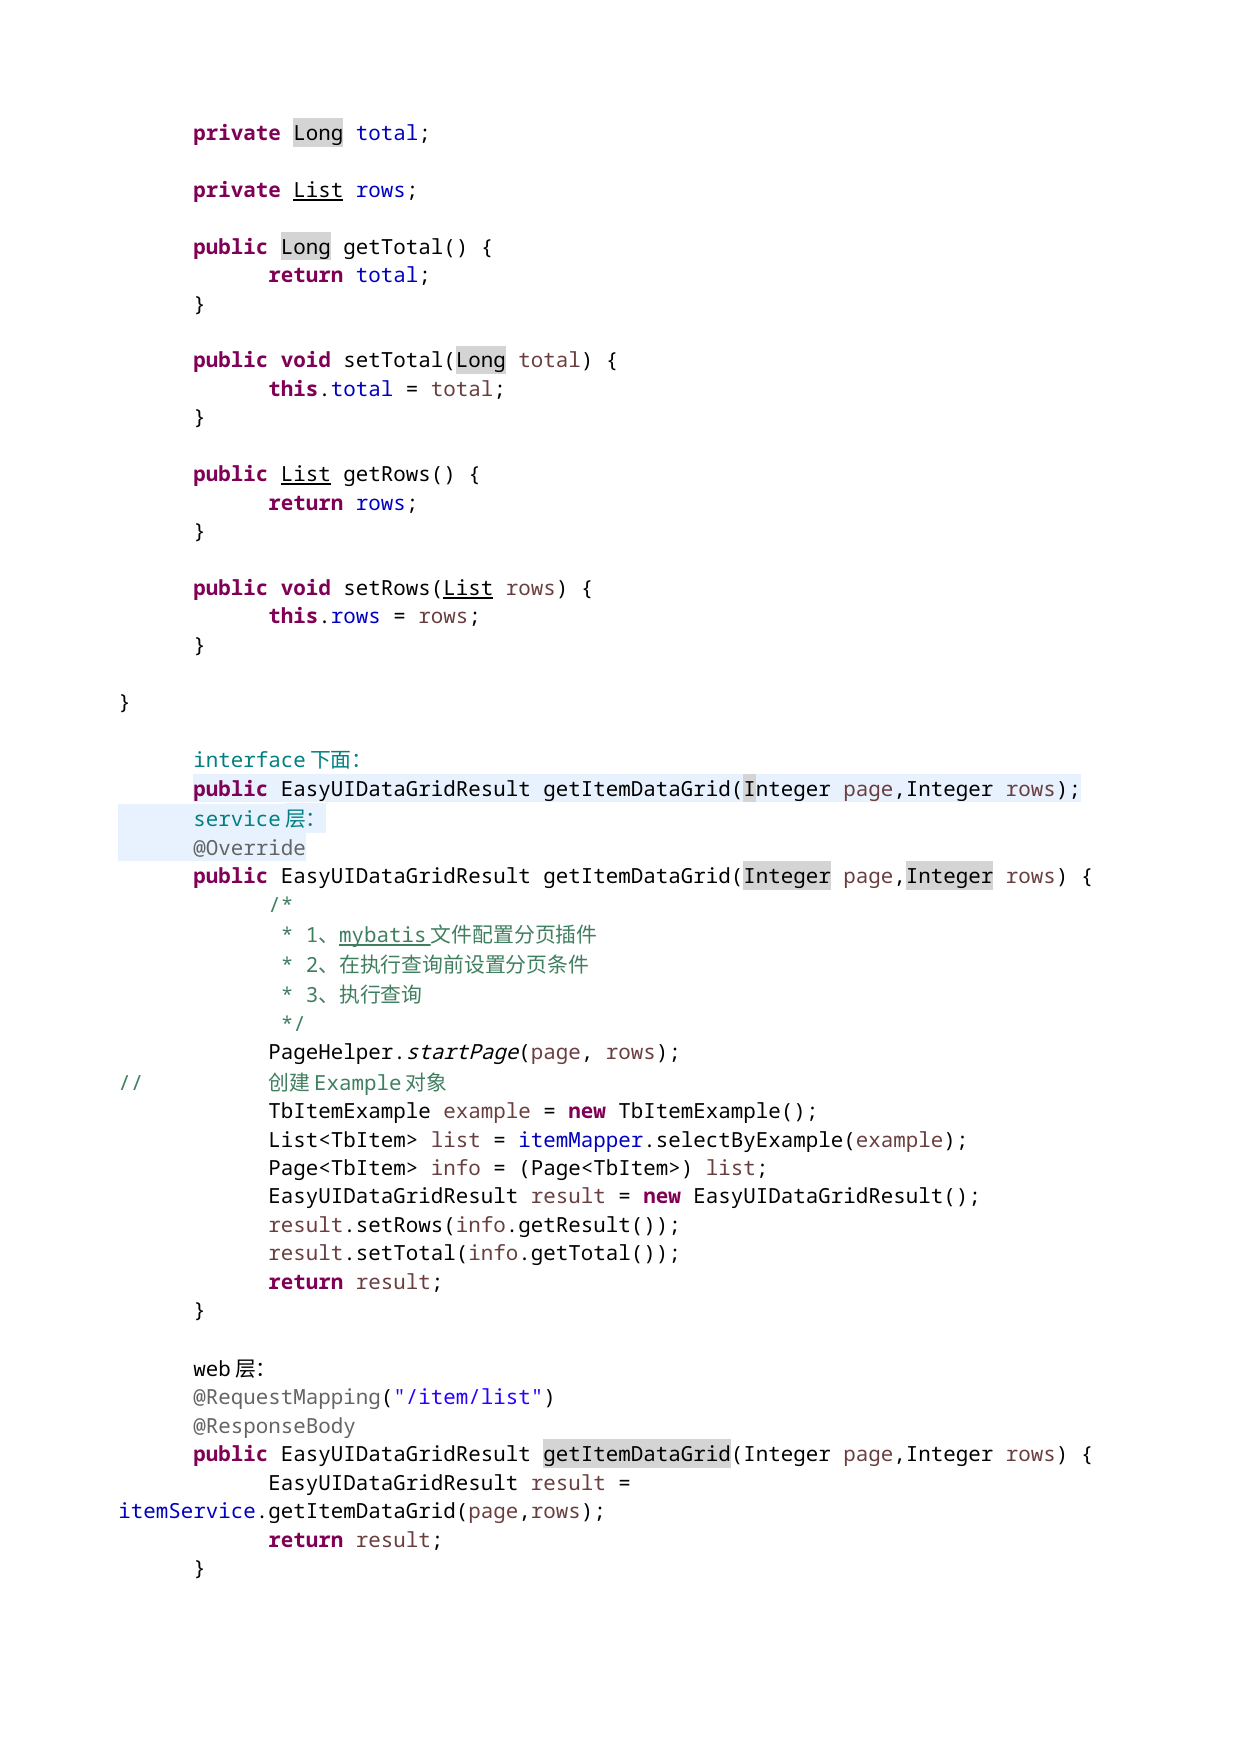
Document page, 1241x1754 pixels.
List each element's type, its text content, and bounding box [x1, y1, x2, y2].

text @Override [118, 833, 1122, 861]
text * 2、在执行查询前设置分页条件 [118, 948, 1122, 979]
text @RequestMapping("/item/list") [118, 1382, 1122, 1411]
text } [118, 630, 1122, 658]
text private Long total; [118, 118, 1122, 147]
text EasyUIDataGridResult result = new EasyUIDataGridResult(); [118, 1182, 1122, 1210]
text service层： [118, 802, 1122, 833]
text TbItemExample example = new TbItemExample(); [118, 1096, 1122, 1125]
text return rows; [118, 488, 1122, 516]
text this.rows = rows; [118, 602, 1122, 630]
text result.setRows(info.getResult()); [118, 1210, 1122, 1238]
text */ [118, 1009, 1122, 1037]
text return total; [118, 260, 1122, 289]
text } [118, 687, 1122, 715]
text Page<TbItem> info = (Page<TbItem>) list; [118, 1153, 1122, 1182]
text @ResponseBody [118, 1411, 1122, 1439]
text } [118, 402, 1122, 431]
text /* [118, 890, 1122, 918]
text } [118, 1553, 1122, 1582]
text } [118, 289, 1122, 317]
text result.setTotal(info.getTotal()); [118, 1238, 1122, 1267]
text public void setTotal(Long total) { [118, 346, 1122, 374]
text interface下面： [118, 744, 1122, 774]
text // 创建Example对象 [118, 1066, 1122, 1096]
text public EasyUIDataGridResult getItemDataGrid(Integer page,Integer rows); [118, 774, 1122, 802]
text public EasyUIDataGridResult getItemDataGrid(Integer page,Integer rows) { [118, 861, 1122, 890]
text List<TbItem> list = itemMapper.selectByExample(example); [118, 1125, 1122, 1153]
text * 3、执行查询 [118, 979, 1122, 1009]
text * 1、mybatis文件配置分页插件 [118, 918, 1122, 948]
text web层： [118, 1352, 1122, 1382]
text return result; [118, 1525, 1122, 1553]
text this.total = total; [118, 374, 1122, 402]
text } [118, 516, 1122, 545]
text } [118, 1295, 1122, 1324]
text EasyUIDataGridResult result = itemService.getItemDataGrid(page,rows); [118, 1468, 1122, 1525]
text public List getRows() { [118, 459, 1122, 488]
text public EasyUIDataGridResult getItemDataGrid(Integer page,Integer rows) { [118, 1439, 1122, 1468]
text public Long getTotal() { [118, 232, 1122, 260]
text private List rows; [118, 175, 1122, 203]
text return result; [118, 1267, 1122, 1295]
text public void setRows(List rows) { [118, 573, 1122, 602]
text PageHelper.startPage(page, rows); [118, 1037, 1122, 1066]
